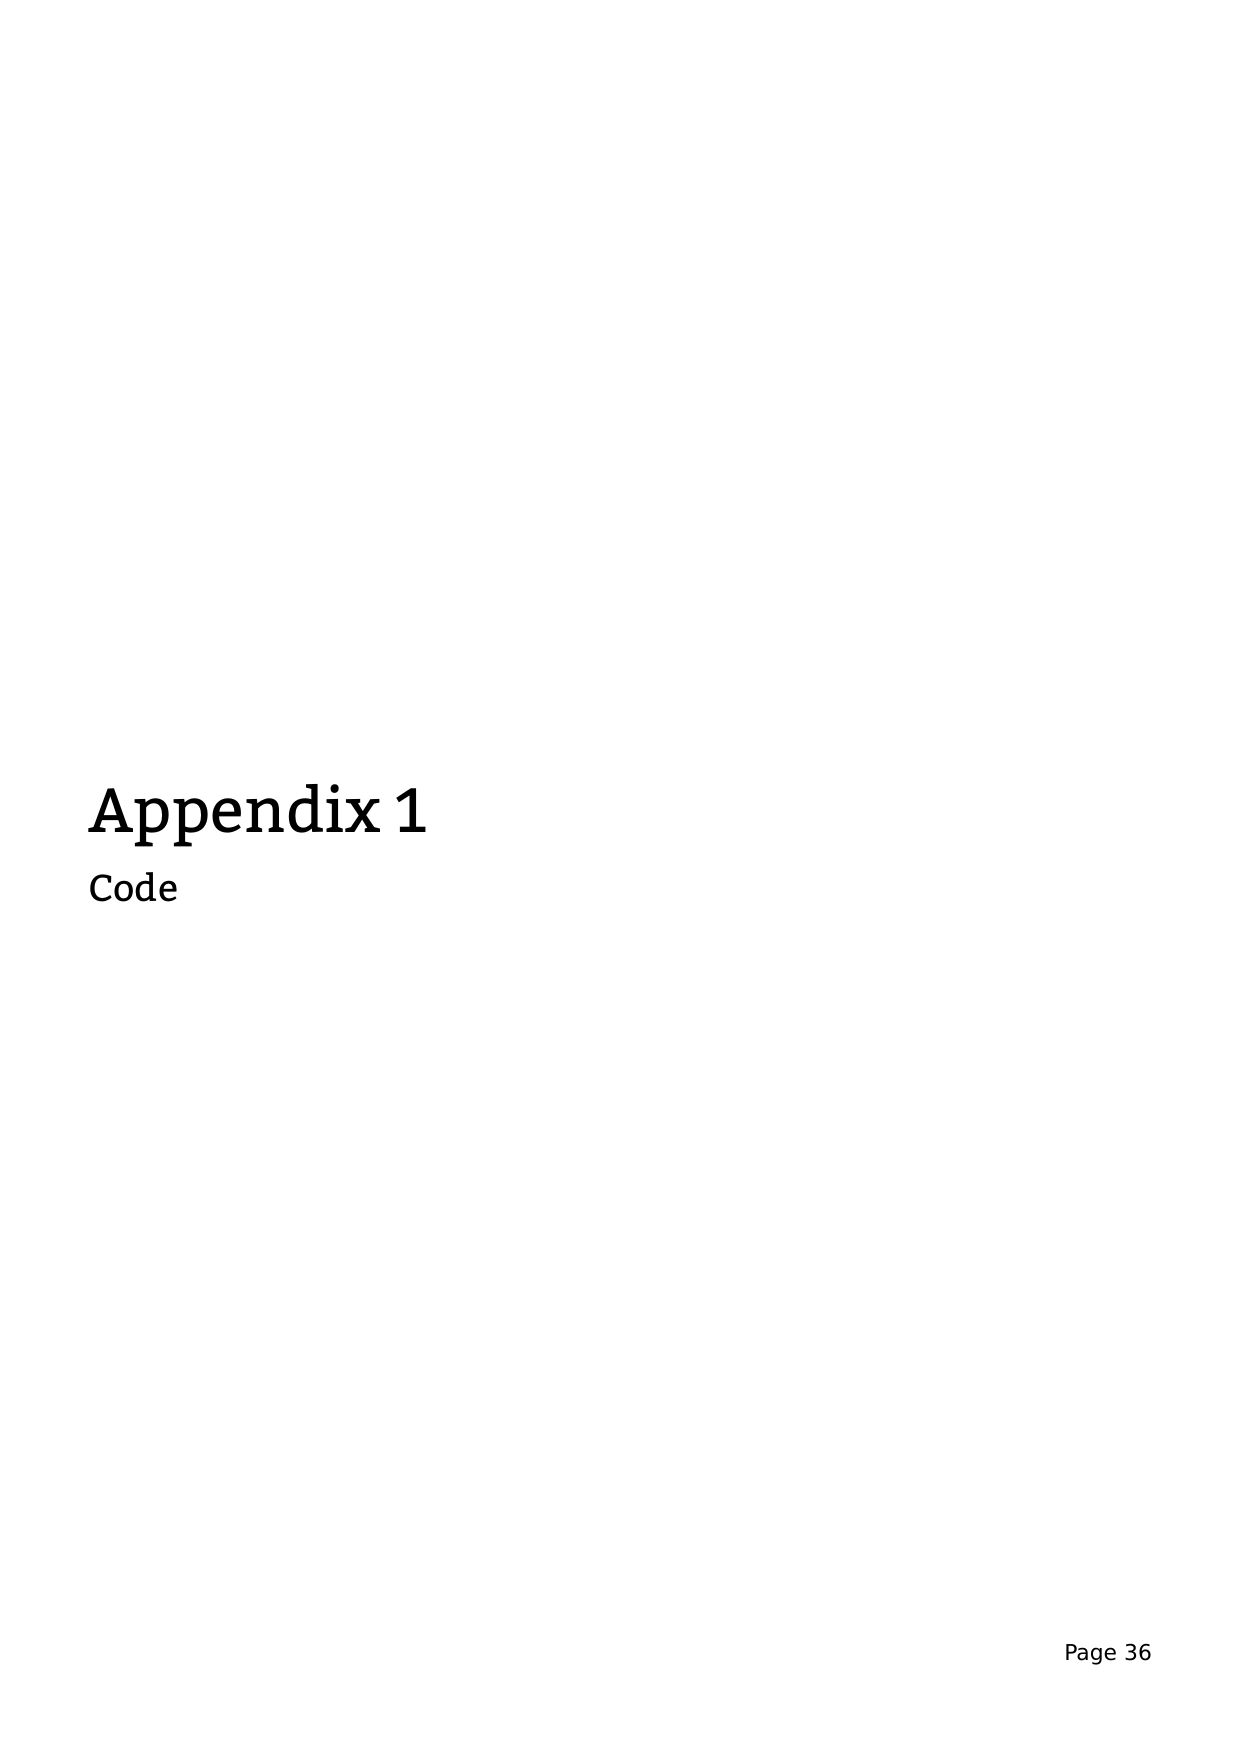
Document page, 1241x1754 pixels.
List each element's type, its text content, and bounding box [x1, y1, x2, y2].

title Appendix 1 [88, 771, 1152, 846]
subtitle Code [88, 865, 1152, 910]
